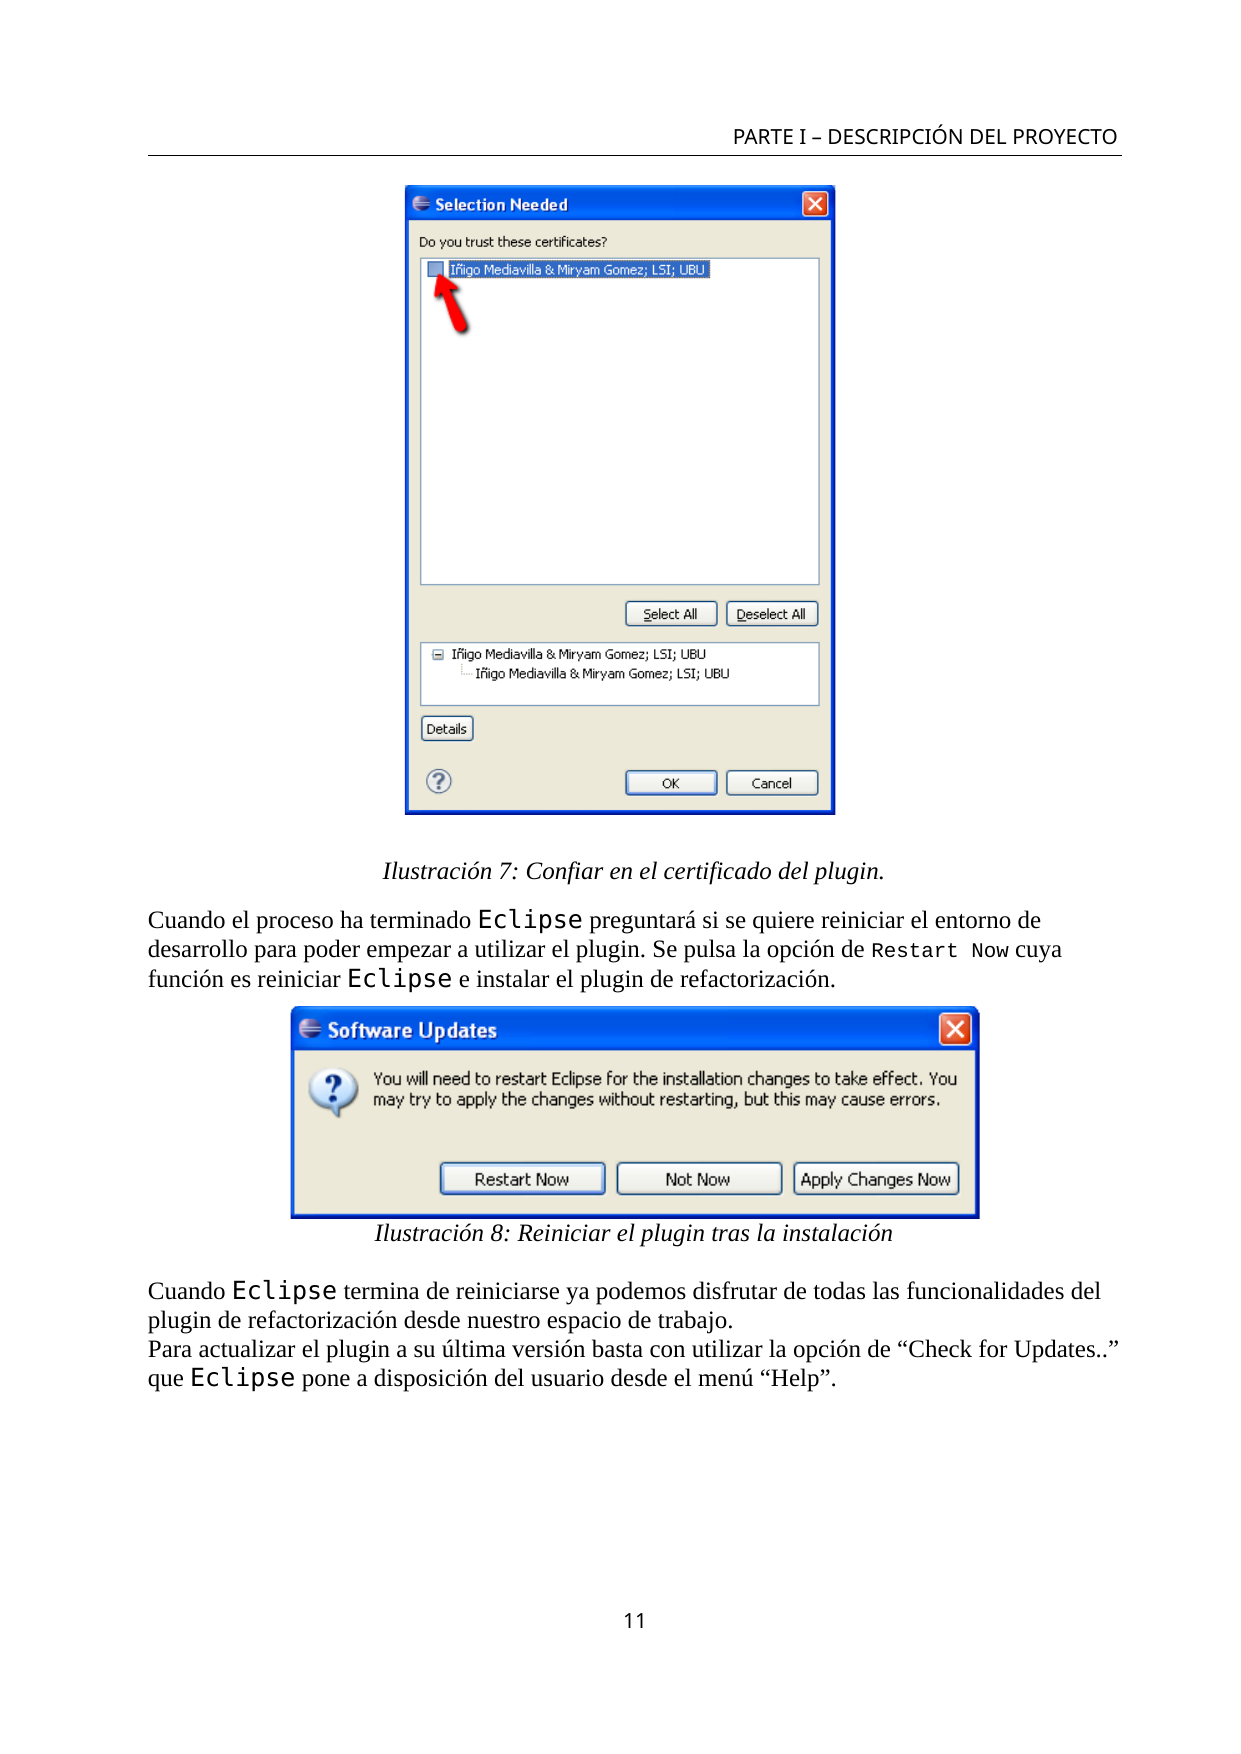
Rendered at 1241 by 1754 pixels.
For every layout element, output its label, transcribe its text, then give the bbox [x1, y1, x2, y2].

list Cuando el proceso ha terminado Eclipse preguntará si se quiere reiniciar el entorno de desarrollo para poder empezar a utilizar el plugin. Se pulsa la opción de Restart Now cuya función es reiniciar Eclipse e instalar el plugin de refactorización. [148, 905, 1122, 993]
text Ilustración 7: Confiar en el certificado del plugin. [356, 856, 914, 884]
picture [404, 185, 836, 815]
picture [290, 1006, 980, 1219]
text Ilustración 8: Reiniciar el plugin tras la instalación [290, 1219, 979, 1247]
text Cuando Eclipse termina de reiniciarse ya podemos disfrutar de todas las funcionalidades del plugin de refactorización desde nuestro espacio de trabajo. [148, 1276, 1122, 1334]
text Para actualizar el plugin a su última versión basta con utilizar la opción de “Check for Updates..” que Eclipse pone a disposición del usuario desde el menú “Help”. [148, 1334, 1122, 1392]
